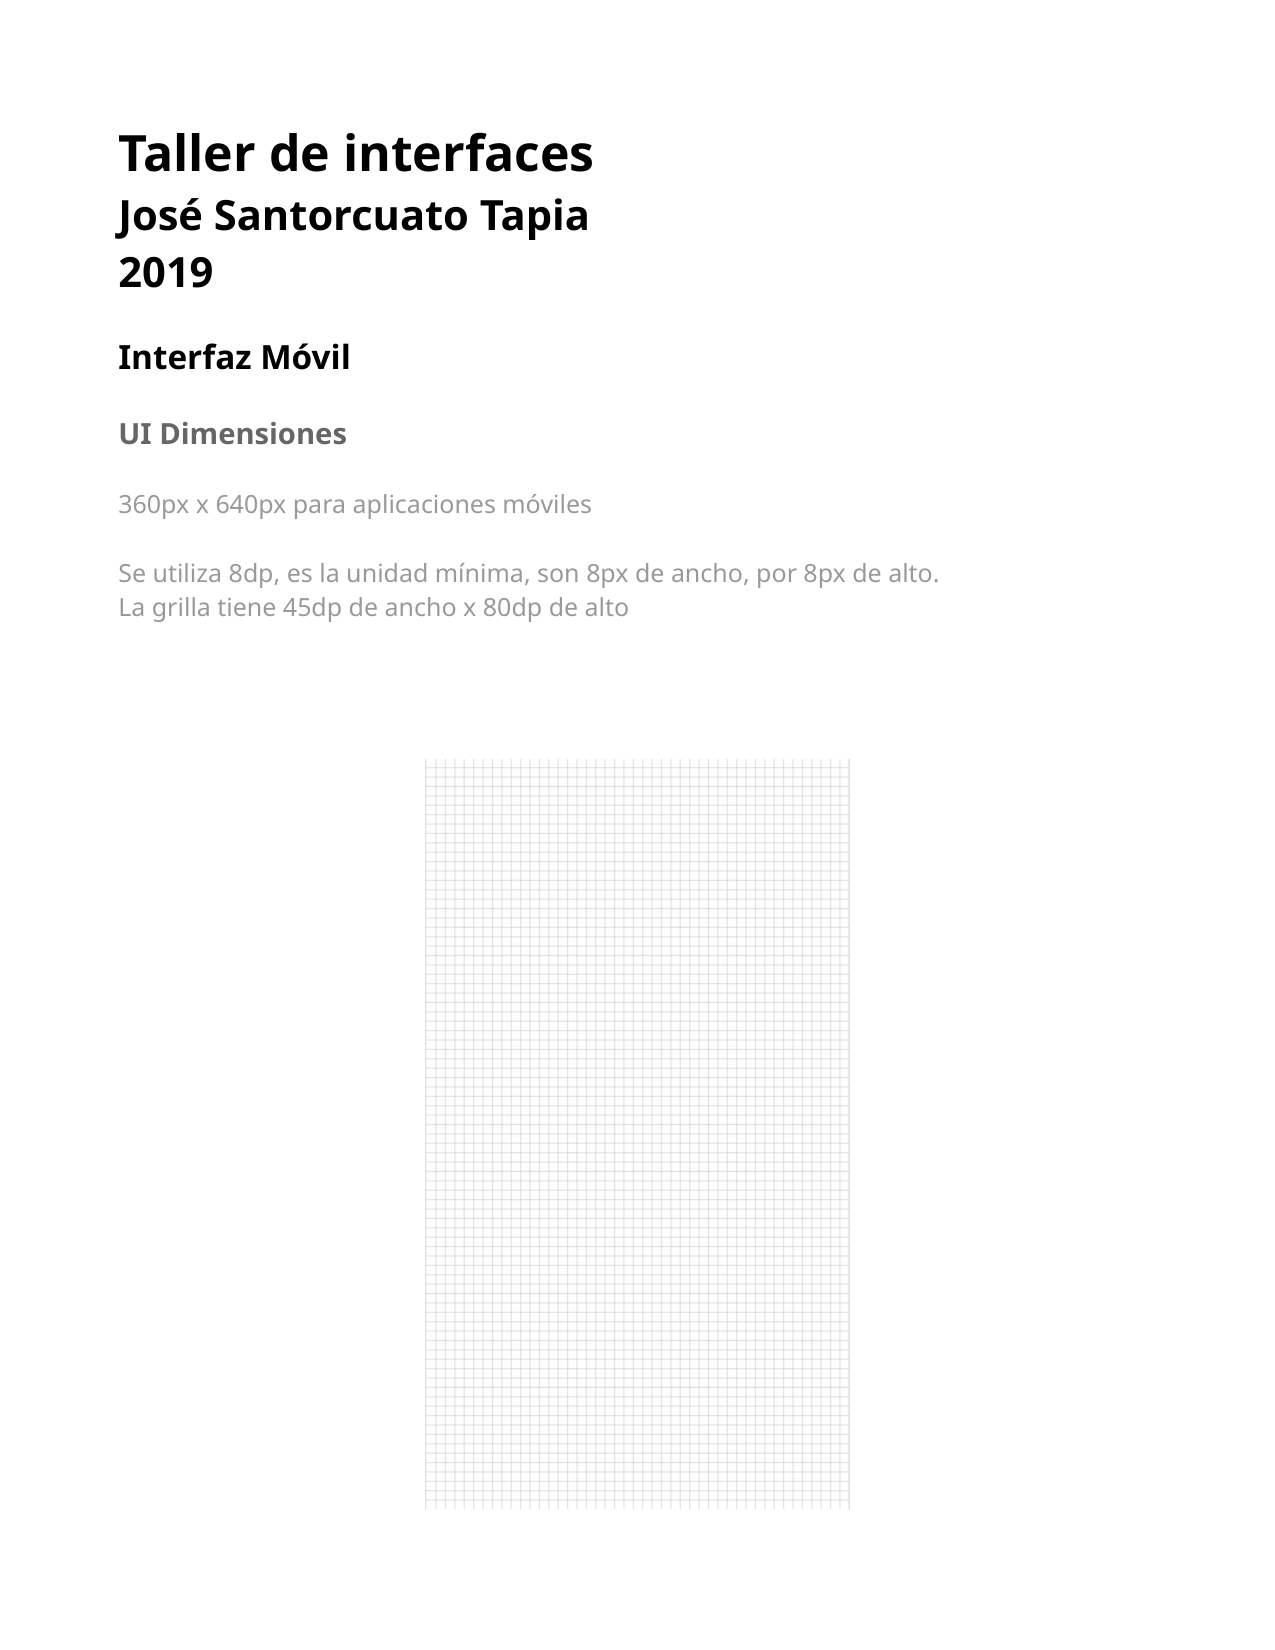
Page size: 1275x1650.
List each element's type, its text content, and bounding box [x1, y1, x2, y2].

text UI Dimensiones [118, 413, 1157, 453]
text La grilla tiene 45dp de ancho x 80dp de alto [118, 589, 1157, 623]
text José Santorcuato Tapia [118, 186, 1157, 243]
text 2019 [118, 243, 1157, 300]
text Interfaz Móvil [118, 334, 1157, 379]
picture [425, 759, 850, 1509]
text Taller de interfaces [118, 118, 1157, 186]
text Se utiliza 8dp, es la unidad mínima, son 8px de ancho, por 8px de alto. [118, 555, 1157, 589]
text 360px x 640px para aplicaciones móviles [118, 487, 1157, 521]
